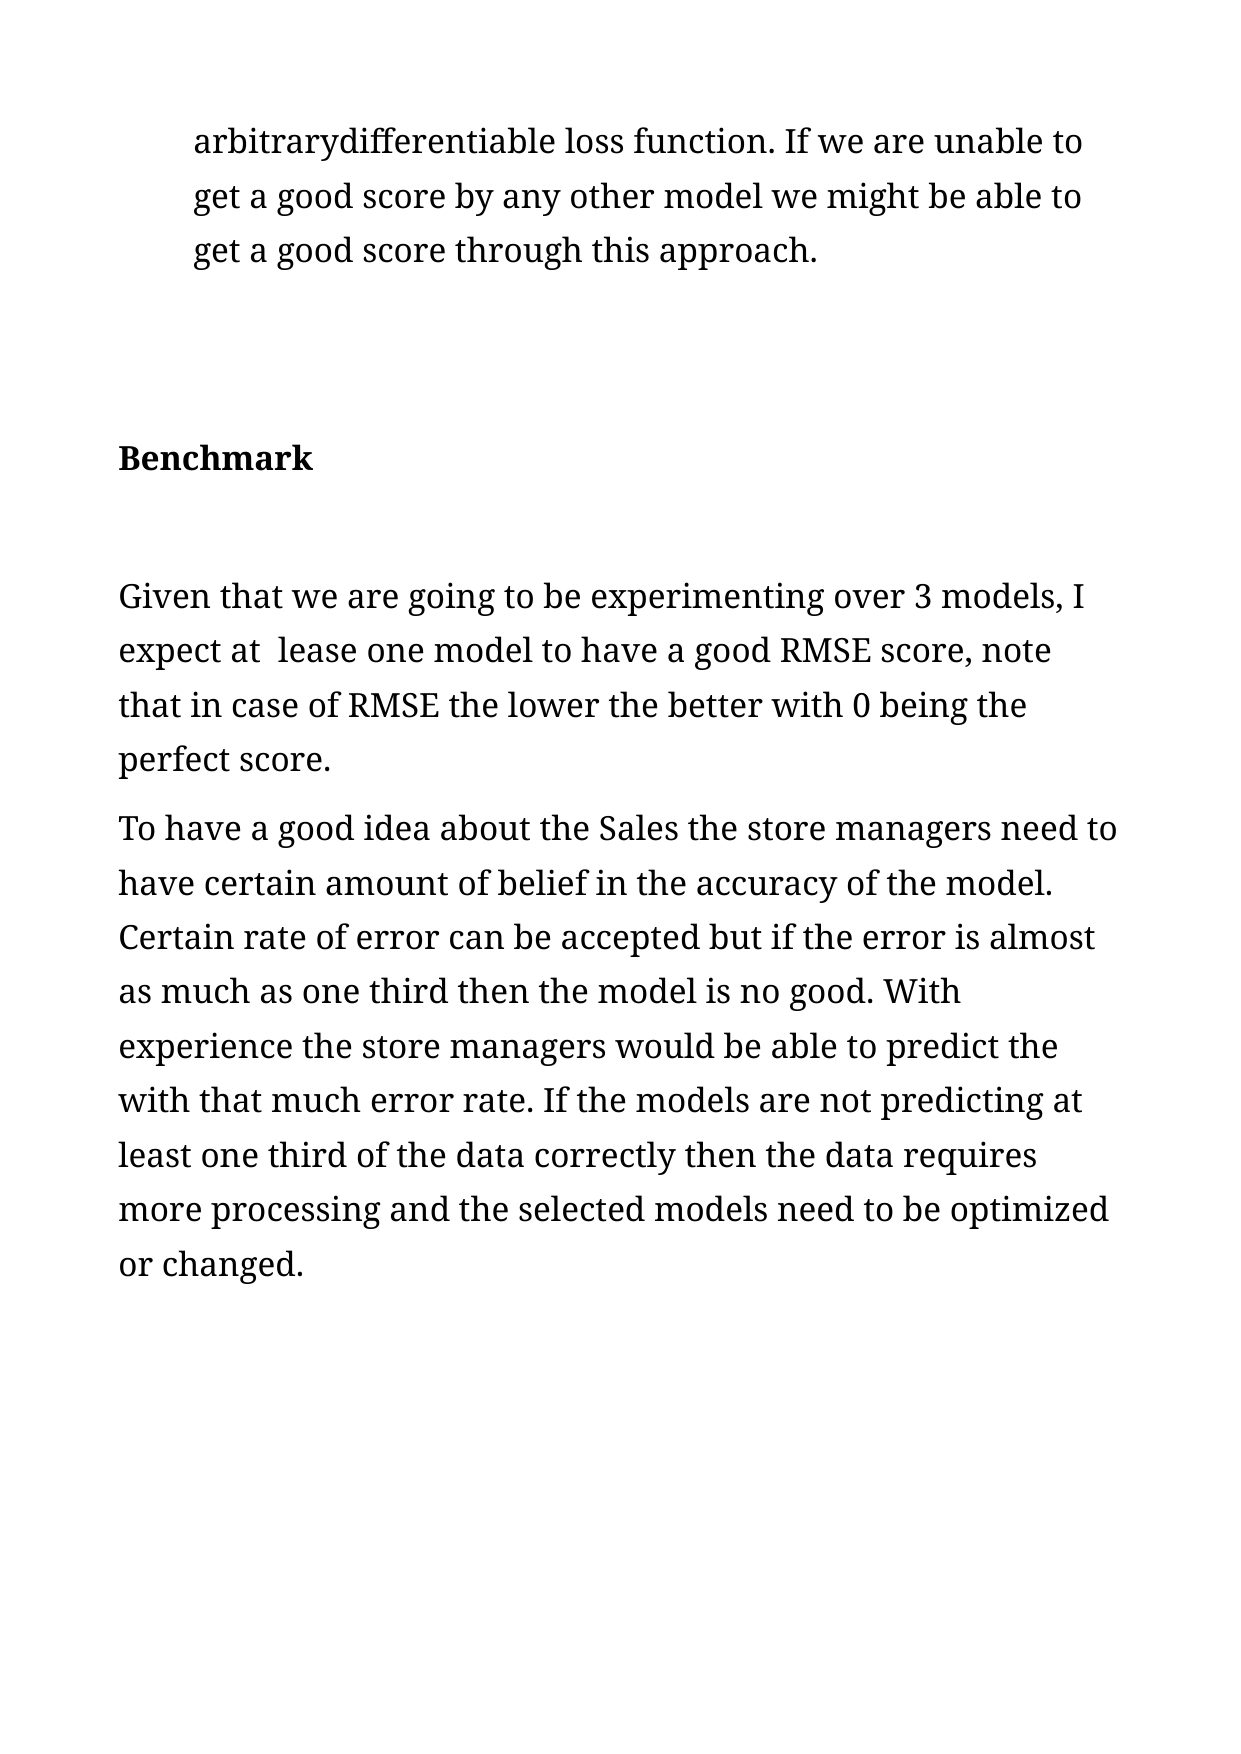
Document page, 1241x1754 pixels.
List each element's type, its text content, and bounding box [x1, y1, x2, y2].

list arbitrarydifferentiable loss function. If we are unable to get a good score by any other model we might be able to get a good score through this approach. [156, 118, 1122, 272]
text Given that we are going to be experimenting over 3 models, I expect at lease one model to have a good RMSE score, note that in case of RMSE the lower the better with 0 being the perfect score. [118, 572, 1122, 781]
text Benchmark [118, 434, 1122, 480]
text To have a good idea about the Sales the store managers need to have certain amount of belief in the accuracy of the model. Certain rate of error can be accepted but if the error is almost as much as one third then the model is no good. With experience the store managers would be able to predict the with that much error rate. If the models are not predicting at least one third of the data correctly then the data requires more processing and the selected models need to be optimized or changed. [118, 805, 1122, 1286]
